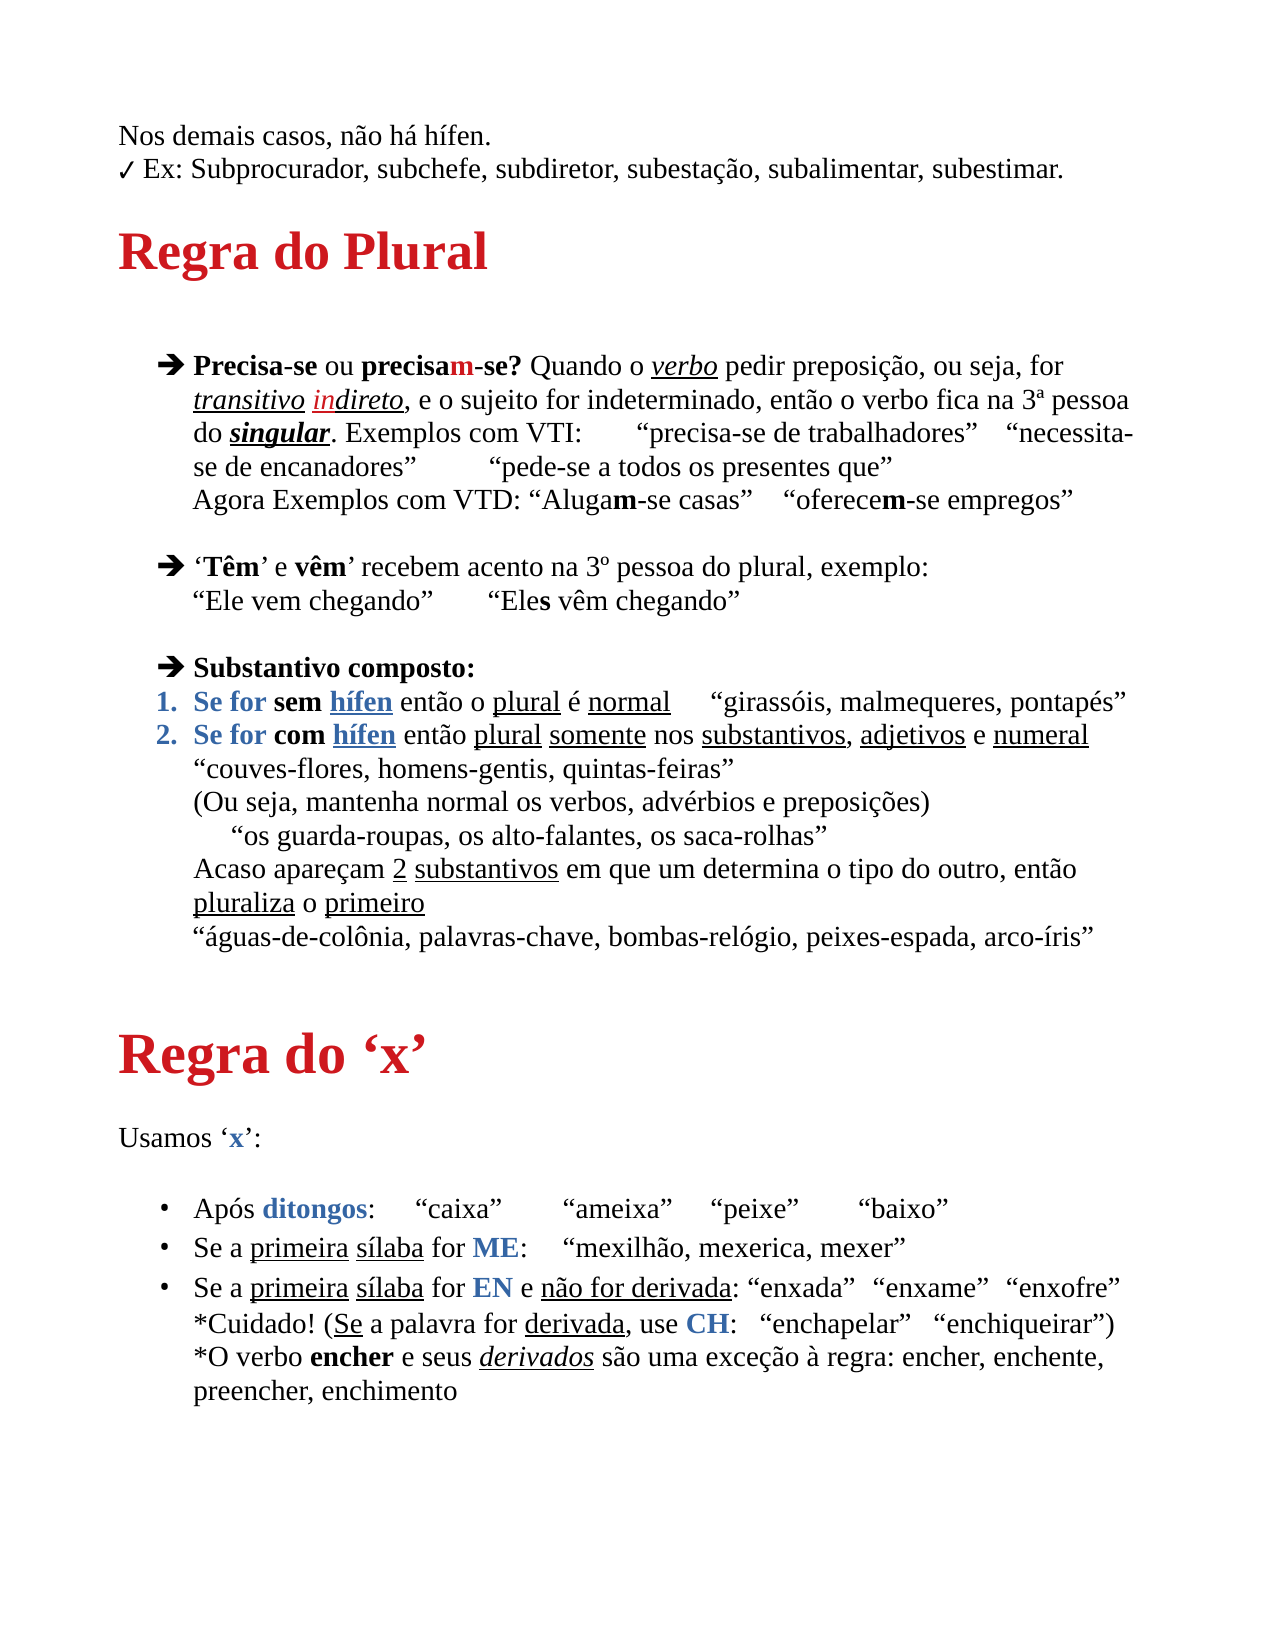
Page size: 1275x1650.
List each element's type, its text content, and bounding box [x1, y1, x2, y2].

list “os guarda-roupas, os alto-falantes, os saca-rolhas” [193, 818, 1157, 852]
text “águas-de-colônia, palavras-chave, bombas-relógio, peixes-espada, arco-íris” [118, 919, 1157, 952]
text Nos demais casos, não há hífen. [118, 118, 1157, 152]
text “Ele vem chegando” “Eles vêm chegando” [118, 583, 1157, 617]
list *O verbo encher e seus derivados são uma exceção à regra: encher, enchente, preencher, enchimento [156, 1339, 1157, 1407]
list Se for com hífen então plural somente nos substantivos, adjetivos e numeral [156, 717, 1157, 751]
list Se a primeira sílaba for EN e não for derivada: “enxada” “enxame” “enxofre” [156, 1266, 1157, 1306]
text Regra do Plural [118, 219, 1157, 281]
text Agora Exemplos com VTD: “Alugam-se casas” “oferecem-se empregos” [118, 482, 1157, 516]
list Se for sem hífen então o plural é normal “girassóis, malmequeres, pontapés” [156, 684, 1157, 717]
list Após ditongos: “caixa” “ameixa” “peixe” “baixo” [156, 1187, 1157, 1227]
text Regra do ‘x’ [118, 1019, 1157, 1086]
list Se a primeira sílaba for ME: “mexilhão, mexerica, mexer” [156, 1227, 1157, 1266]
text ✔ Ex: Subprocurador, subchefe, subdiretor, subestação, subalimentar, subestimar. [118, 152, 1157, 185]
list Substantivo composto: [156, 650, 1157, 684]
list ‘Têm’ e vêm’ recebem acento na 3º pessoa do plural, exemplo: [156, 549, 1157, 583]
list Acaso apareçam 2 substantivos em que um determina o tipo do outro, então pluraliza o primeiro [156, 852, 1157, 919]
list Precisa-se ou precisam-se? Quando o verbo pedir preposição, ou seja, for transitivo indireto, e o sujeito for indeterminado, então o verbo fica na 3ª pessoa do singular. Exemplos com VTI: “precisa-se de trabalhadores” “necessita-se de encanadores” “pede-se a todos os presentes que” [156, 348, 1157, 482]
text Usamos ‘x’: [118, 1120, 1157, 1153]
list *Cuidado! (Se a palavra for derivada, use CH: “enchapelar” “enchiqueirar”) [156, 1306, 1157, 1339]
list (Ou seja, mantenha normal os verbos, advérbios e preposições) [156, 784, 1157, 818]
list “couves-flores, homens-gentis, quintas-feiras” [156, 751, 1157, 784]
